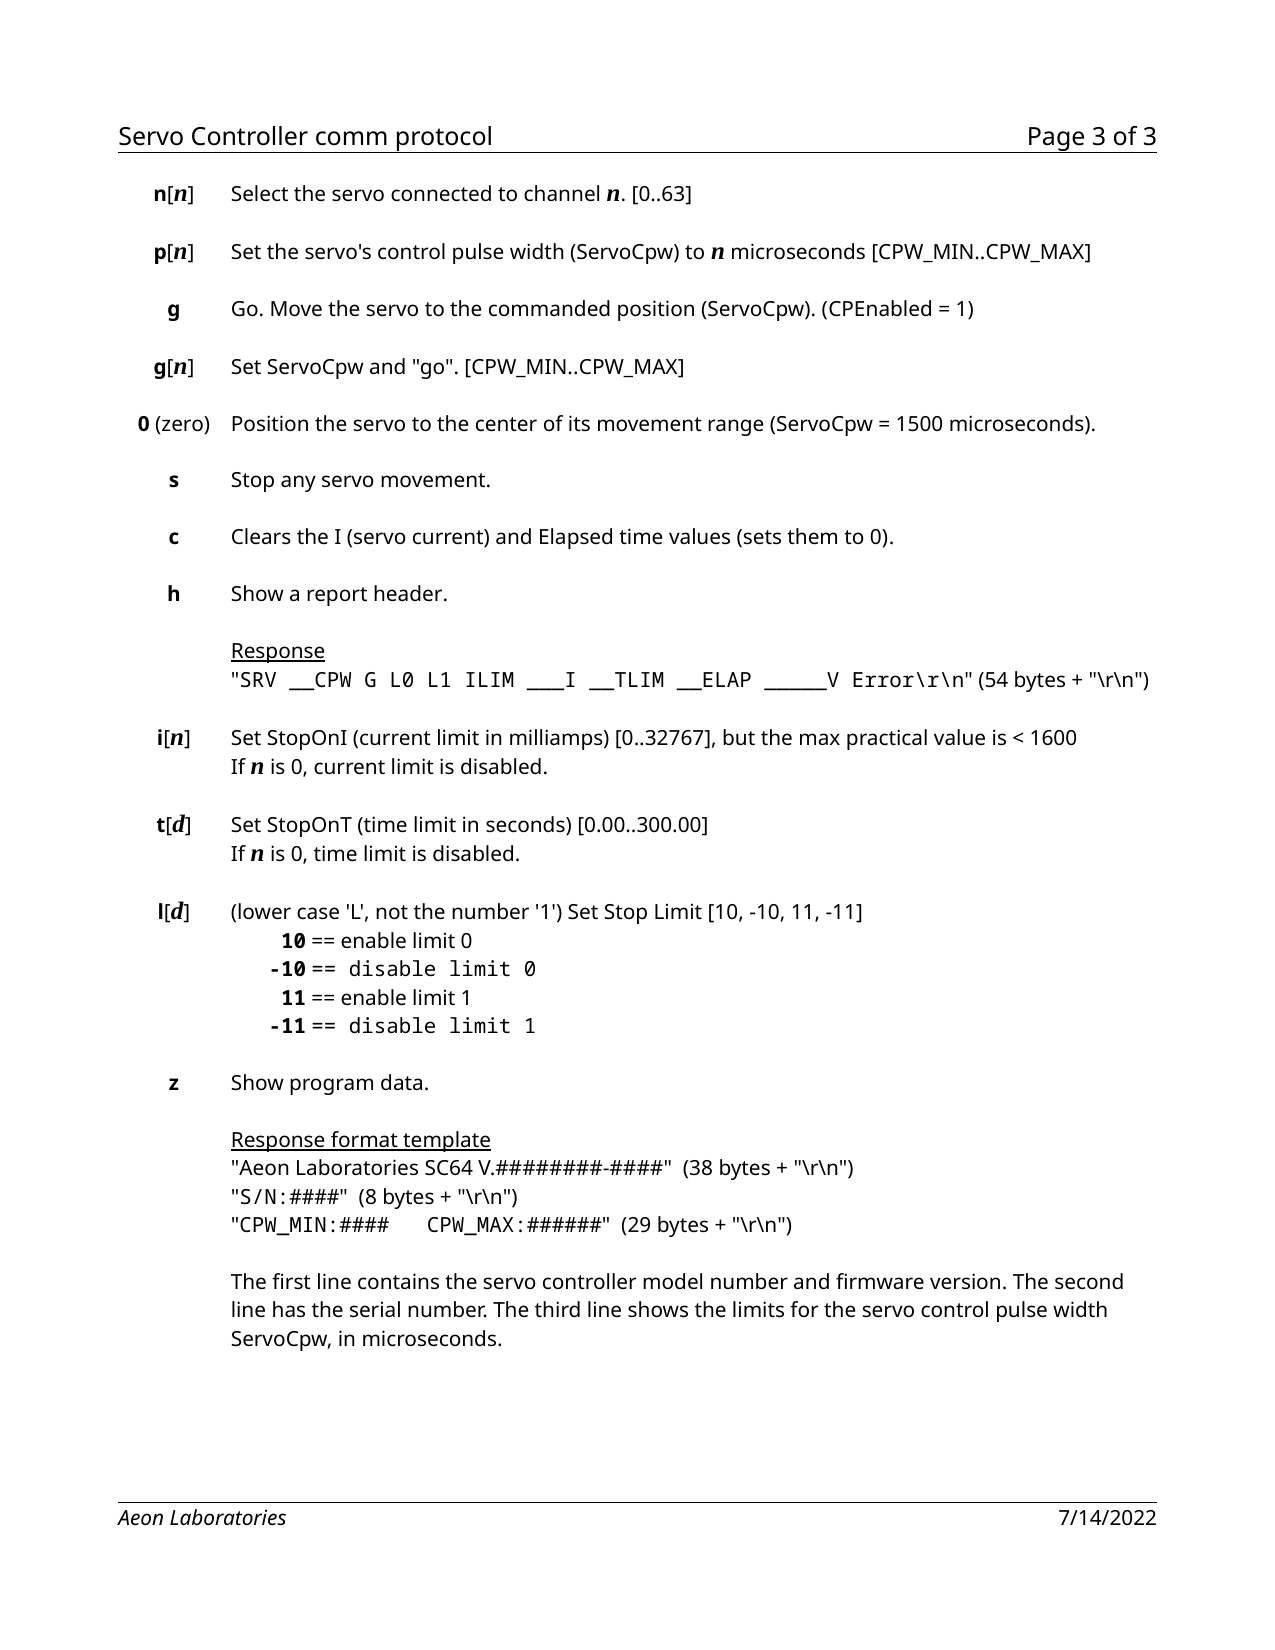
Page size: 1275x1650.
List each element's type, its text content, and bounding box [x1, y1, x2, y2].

text g[n] Set ServoCpw and "go". [CPW_MIN..CPW_MAX] [118, 351, 1157, 380]
text -10 == disable limit 0 [118, 954, 1157, 983]
text 11 == enable limit 1 [118, 983, 1157, 1011]
text t[d] Set StopOnT (time limit in seconds) [0.00..300.00] [118, 809, 1157, 838]
text h Show a report header. [118, 579, 1157, 608]
text c Clears the I (servo current) and Elapsed time values (sets them to 0). [118, 522, 1157, 551]
text "SRV __CPW G L0 L1 ILIM ___I __TLIM __ELAP _____V Error\r\n" (54 bytes + "\r\n") [118, 665, 1157, 693]
text "CPW_MIN:#### CPW_MAX:######" (29 bytes + "\r\n") [118, 1210, 1157, 1239]
text The first line contains the servo controller model number and firmware version. The second line has the serial number. The third line shows the limits for the servo control pulse width ServoCpw, in microseconds. [118, 1267, 1157, 1352]
text Response format template [118, 1125, 1157, 1153]
text If n is 0, time limit is disabled. [118, 838, 1157, 868]
text If n is 0, current limit is disabled. [118, 751, 1157, 781]
text i[n] Set StopOnI (current limit in milliamps) [0..32767], but the max practical value is < 1600 [118, 722, 1157, 751]
text Response [118, 636, 1157, 665]
text n[n] Select the servo connected to channel n. [0..63] [118, 178, 1157, 208]
text 0 (zero) Position the servo to the center of its movement range (ServoCpw = 1500 microseconds). [118, 409, 1157, 437]
text s Stop any servo movement. [118, 466, 1157, 494]
text l[d] (lower case 'L', not the number '1') Set Stop Limit [10, -10, 11, -11] [118, 896, 1157, 926]
text -11 == disable limit 1 [118, 1011, 1157, 1039]
text p[n] Set the servo's control pulse width (ServoCpw) to n microseconds [CPW_MIN..CPW_MAX] [118, 236, 1157, 266]
text "Aeon Laboratories SC64 V.########-####" (38 bytes + "\r\n") [118, 1153, 1157, 1182]
text z Show program data. [118, 1068, 1157, 1096]
text "S/N:####" (8 bytes + "\r\n") [118, 1182, 1157, 1210]
text g Go. Move the servo to the commanded position (ServoCpw). (CPEnabled = 1) [118, 294, 1157, 322]
text 10 == enable limit 0 [118, 926, 1157, 954]
